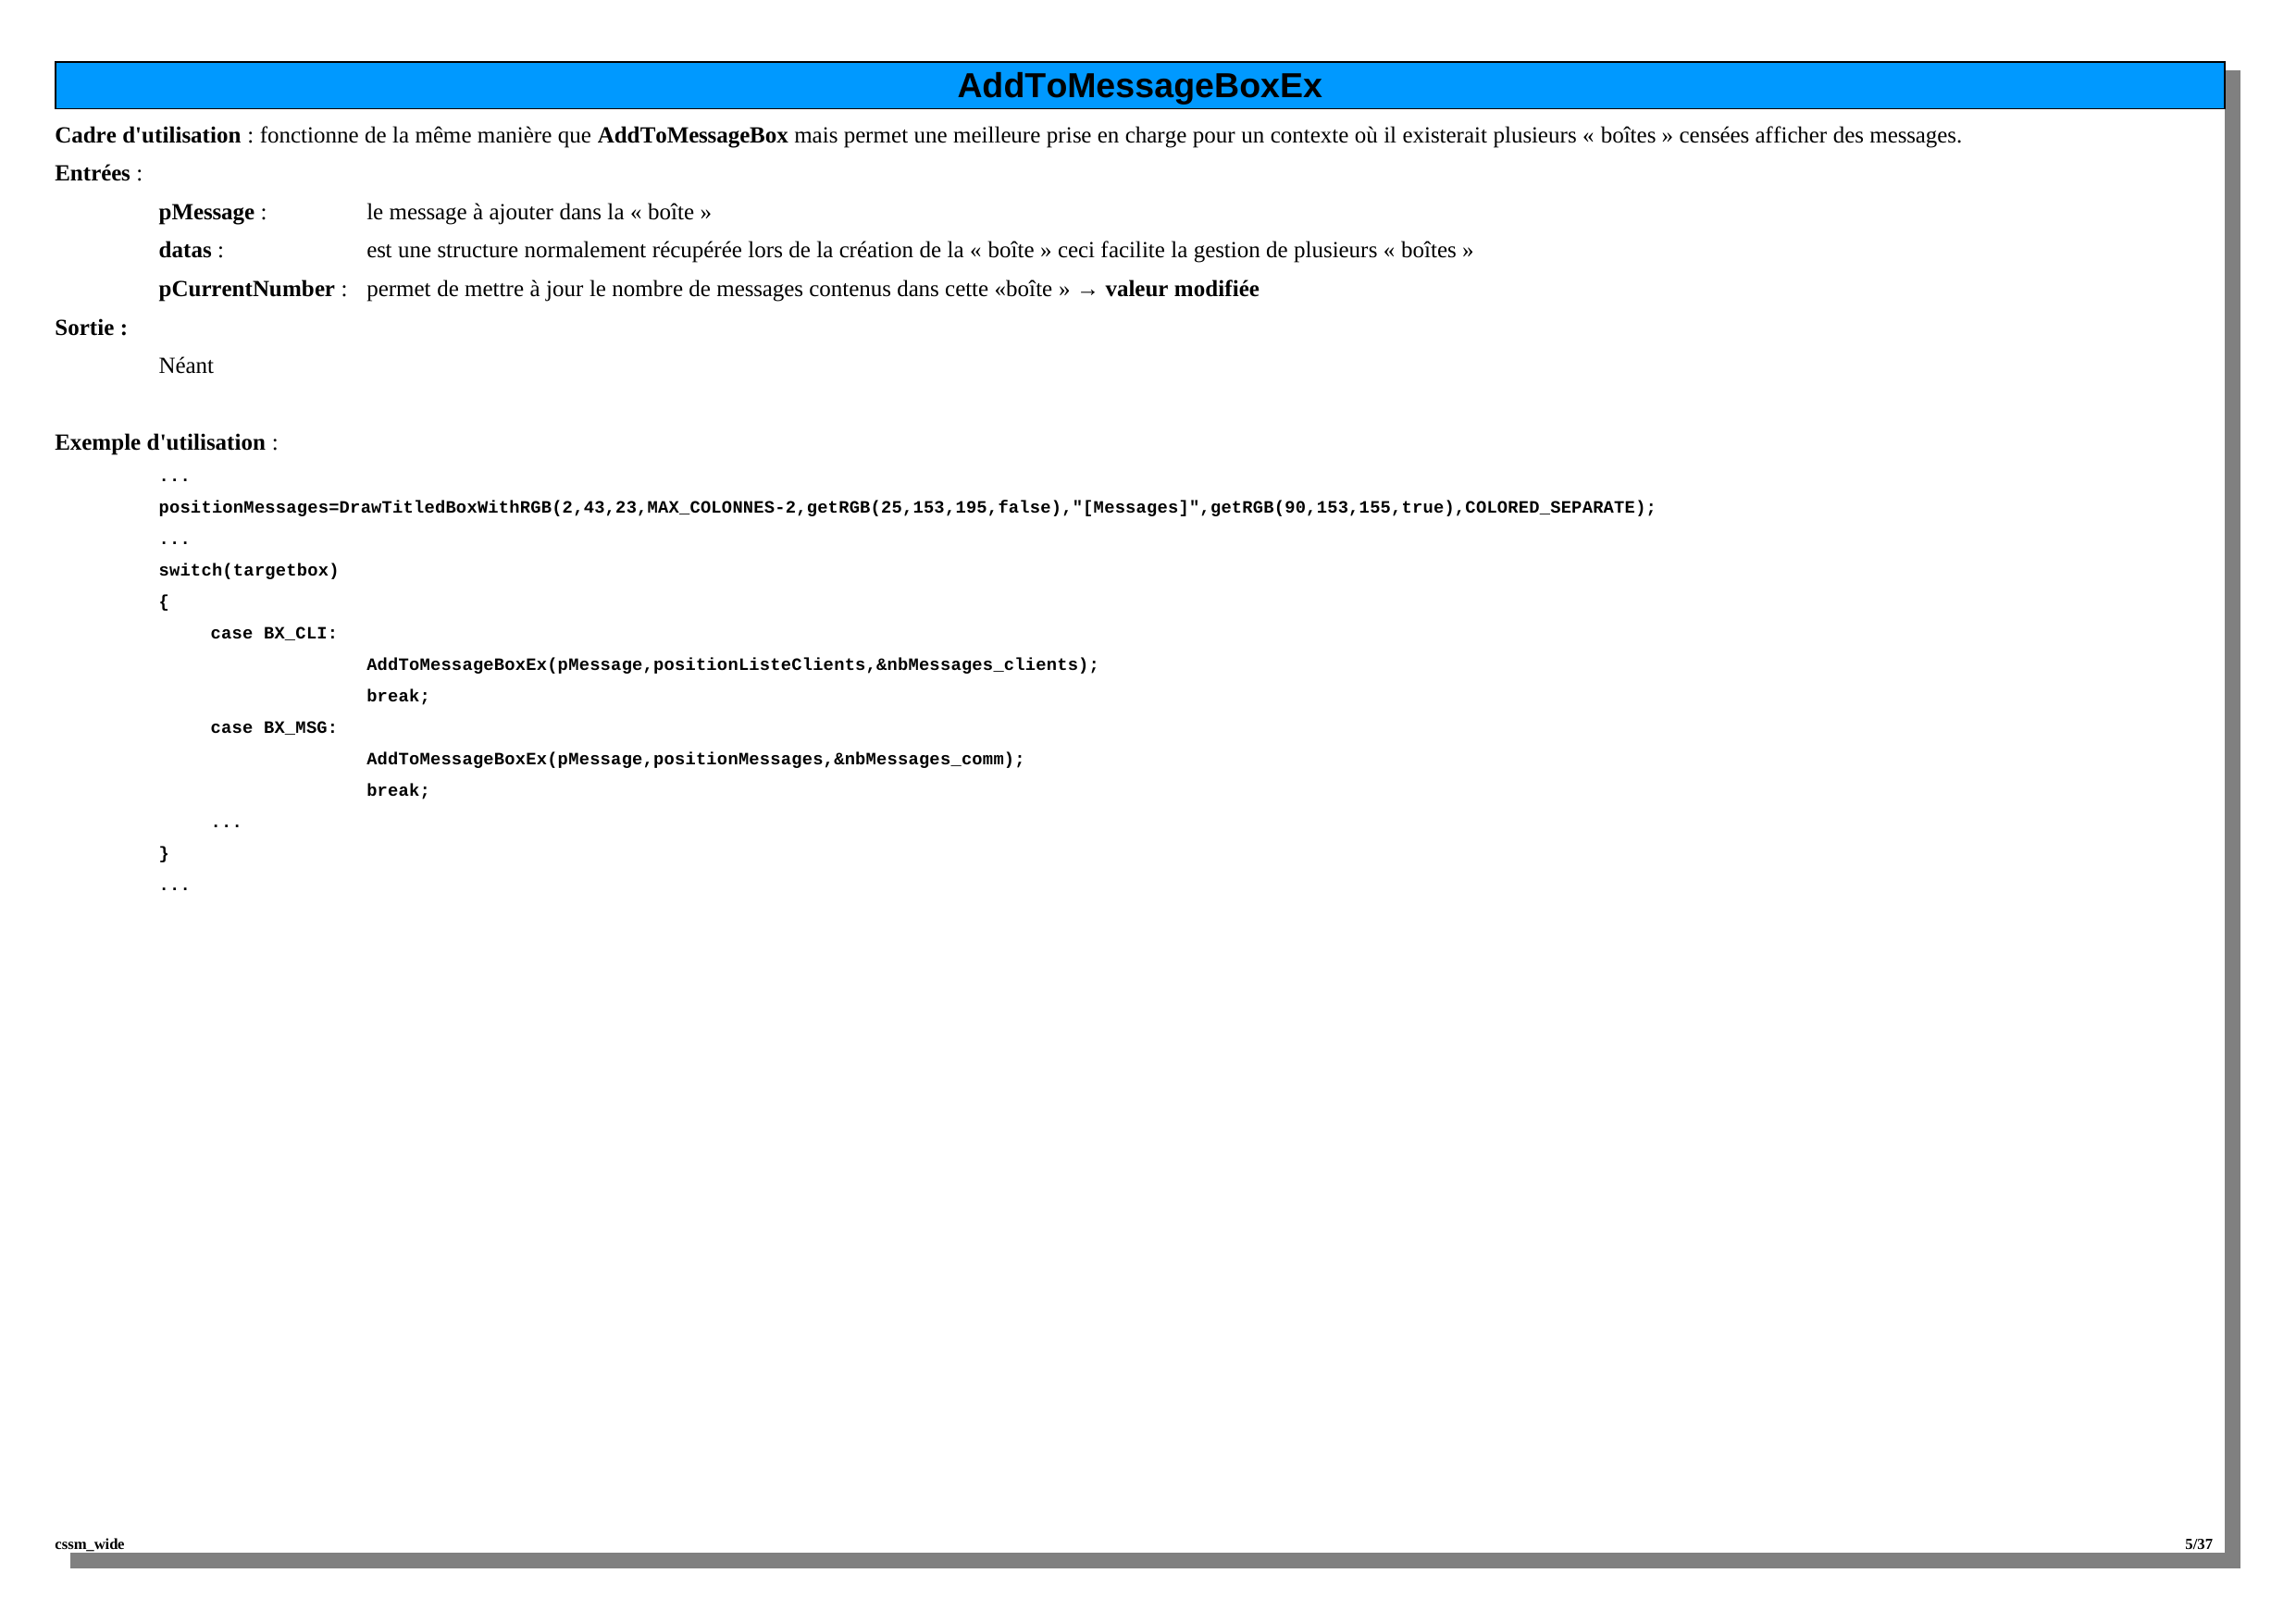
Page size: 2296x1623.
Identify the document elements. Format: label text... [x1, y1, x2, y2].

text Néant [55, 352, 2225, 378]
text pMessage : le message à ajouter dans la « boîte » [55, 198, 2225, 225]
text ... [55, 530, 2225, 550]
text positionMessages=DrawTitledBoxWithRGB(2,43,23,MAX_COLONNES-2,getRGB(25,153,195,false),"[Messages]",getRGB(90,153,155,true),COLORED_SEPARATE); [55, 499, 2225, 518]
text ... [55, 812, 2225, 833]
text Sortie : [55, 313, 2225, 341]
text pCurrentNumber : permet de mettre à jour le nombre de messages contenus dans cette «boîte » → valeur modifiée [55, 275, 2225, 302]
text { [55, 593, 2225, 613]
text case BX_CLI: [55, 624, 2225, 644]
text break; [55, 687, 2225, 707]
text case BX_MSG: [55, 718, 2225, 738]
text break; [55, 781, 2225, 801]
text AddToMessageBoxEx(pMessage,positionListeClients,&nbMessages_clients); [55, 655, 2225, 675]
text datas : est une structure normalement récupérée lors de la création de la « boîte » ceci facilite la gestion de plusieurs « boîtes » [55, 236, 2225, 263]
text Cadre d'utilisation : fonctionne de la même manière que AddToMessageBox mais permet une meilleure prise en charge pour un contexte où il existerait plusieurs « boîtes » censées afficher des messages. [55, 121, 2225, 148]
text Entrées : [55, 159, 2225, 186]
text } [55, 844, 2225, 864]
text Exemple d'utilisation : [55, 428, 2225, 455]
text AddToMessageBoxEx(pMessage,positionMessages,&nbMessages_comm); [55, 750, 2225, 770]
subtitle AddToMessageBoxEx [56, 63, 2224, 108]
text ... [55, 875, 2225, 896]
text switch(targetbox) [55, 562, 2225, 581]
text ... [55, 467, 2225, 487]
